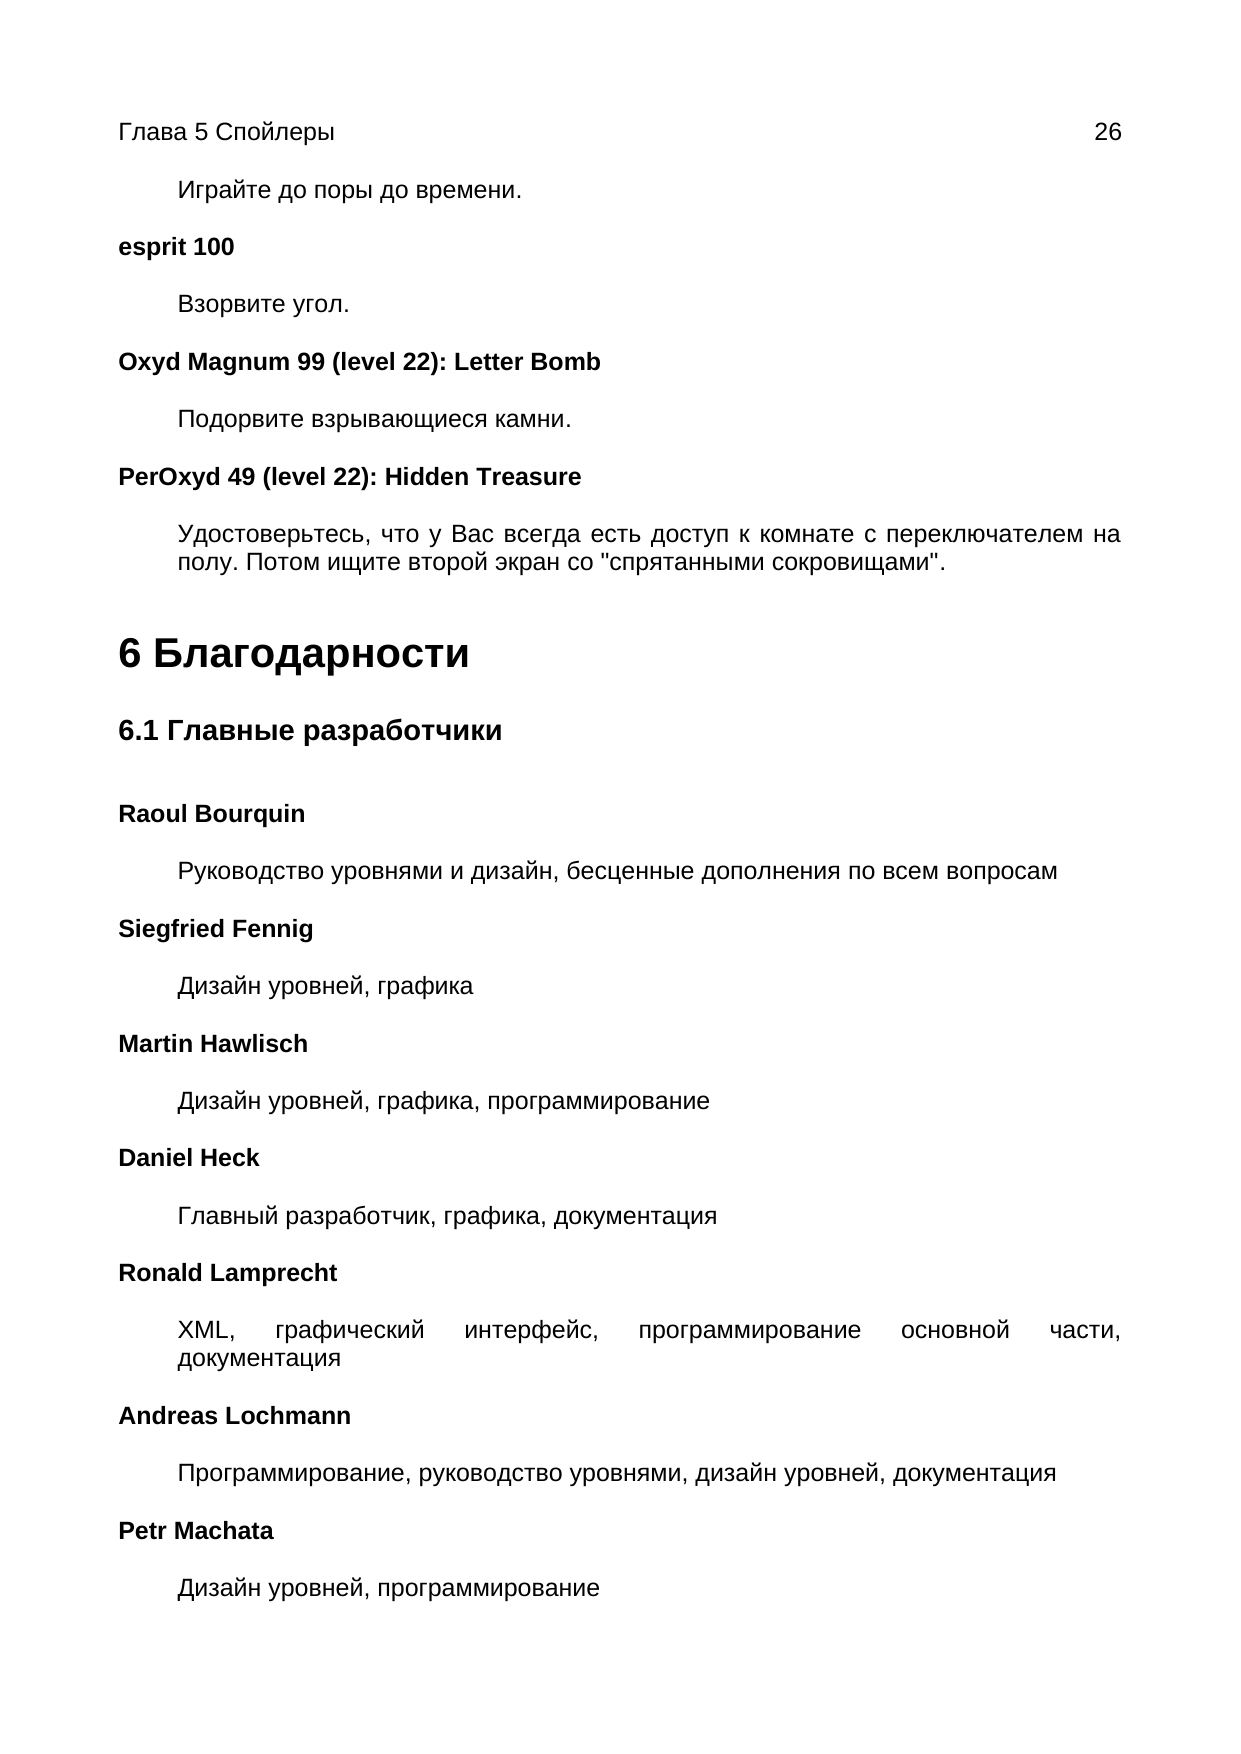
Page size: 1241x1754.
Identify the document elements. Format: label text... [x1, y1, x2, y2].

subtitle Andreas Lochmann [118, 1402, 1122, 1429]
list Главный разработчик, графика, документация [177, 1202, 1122, 1229]
subtitle 6.1 Главные разработчики [118, 714, 1122, 747]
list Подорвите взрывающиеся камни. [177, 405, 1122, 433]
list Дизайн уровней, графика [177, 972, 1122, 1000]
list Дизайн уровней, программирование [177, 1574, 1122, 1602]
subtitle Raoul Bourquin [118, 800, 1122, 828]
list XML, графический интерфейс, программирование основной части, документация [177, 1316, 1122, 1372]
subtitle Martin Hawlisch [118, 1029, 1122, 1057]
subtitle Siegfried Fennig [118, 914, 1122, 942]
list Взорвите угол. [177, 290, 1122, 318]
subtitle Petr Machata [118, 1516, 1122, 1544]
list Играйте до поры до времени. [177, 176, 1122, 203]
list Дизайн уровней, графика, программирование [177, 1087, 1122, 1115]
subtitle PerOxyd 49 (level 22): Hidden Treasure [118, 462, 1122, 490]
subtitle 6 Благодарности [118, 630, 1122, 677]
subtitle Daniel Heck [118, 1144, 1122, 1172]
subtitle Ronald Lamprecht [118, 1259, 1122, 1287]
list Программирование, руководство уровнями, дизайн уровней, документация [177, 1459, 1122, 1487]
subtitle Oxyd Magnum 99 (level 22): Letter Bomb [118, 348, 1122, 376]
list Руководство уровнями и дизайн, бесценные дополнения по всем вопросам [177, 857, 1122, 885]
list Удостоверьтесь, что у Вас всегда есть доступ к комнате с переключателем на полу. Потом ищите второй экран со "спрятанными сокровищами". [177, 520, 1122, 576]
subtitle esprit 100 [118, 233, 1122, 261]
